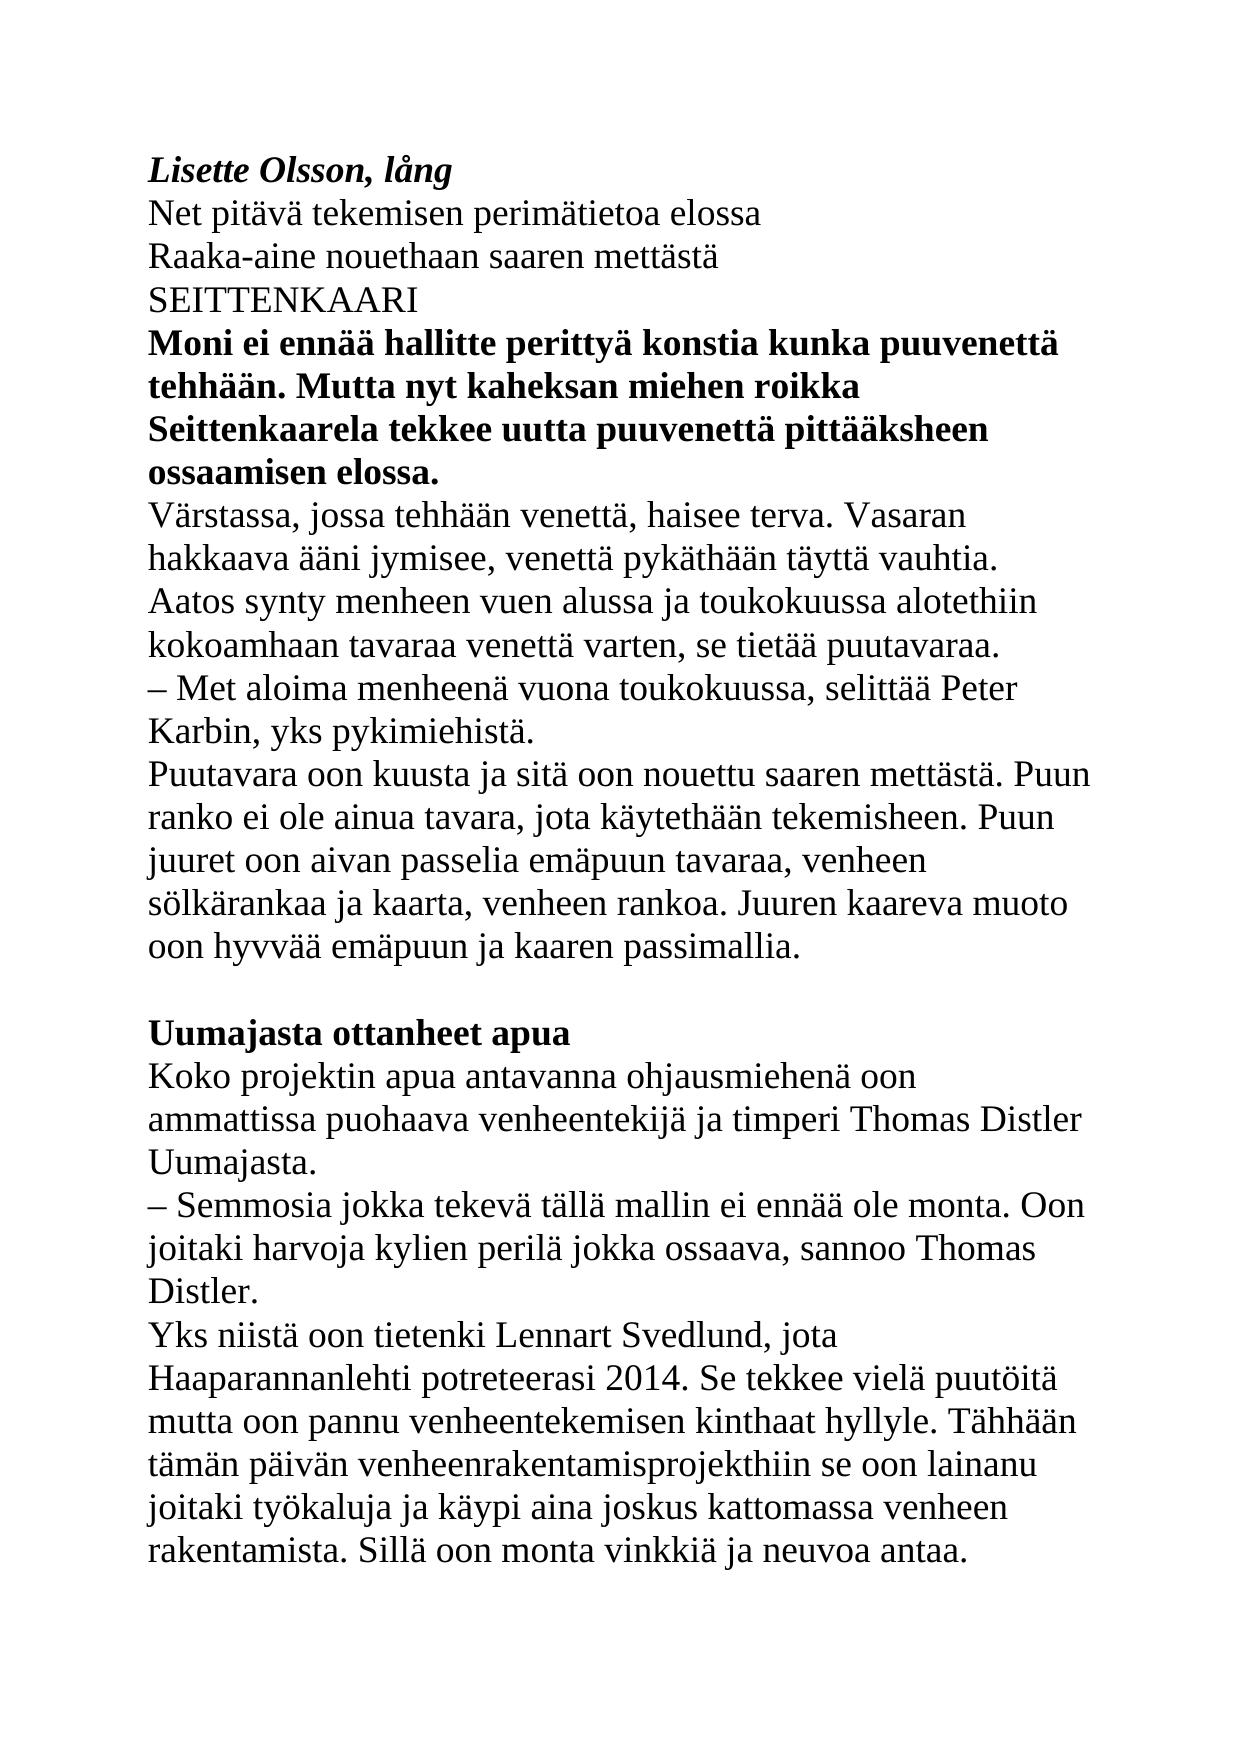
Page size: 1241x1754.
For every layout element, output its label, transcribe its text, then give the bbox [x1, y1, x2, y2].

text Uumajasta ottanheet apua [148, 1010, 1093, 1053]
text – Semmosia jokka tekevä tällä mallin ei ennää ole monta. Oon joitaki harvoja kylien perilä jokka ossaava, sannoo Thomas Distler. [148, 1183, 1093, 1312]
text SEITTENKAARI [148, 277, 1093, 320]
text – Met aloima menheenä vuona toukokuussa, selittää Peter Karbin, yks pykimiehistä. [148, 665, 1093, 751]
text Raaka-aine nouethaan saaren mettästä [148, 234, 1093, 277]
text Lisette Olsson, lång [148, 148, 1093, 191]
text Yks niistä oon tietenki Lennart Svedlund, jota Haaparannanlehti potreteerasi 2014. Se tekkee vielä puutöitä mutta oon pannu venheentekemisen kinthaat hyllyle. Tähhään tämän päivän venheenrakentamisprojekthiin se oon lainanu joitaki työkaluja ja käypi aina joskus kattomassa venheen rakentamista. Sillä oon monta vinkkiä ja neuvoa antaa. [148, 1312, 1093, 1571]
text Moni ei ennää hallitte perittyä konstia kunka puuvenettä tehhään. Mutta nyt kaheksan miehen roikka Seittenkaarela tekkee uutta puuvenettä pittääksheen ossaamisen elossa. [148, 320, 1093, 493]
text Net pitävä tekemisen perimätietoa elossa [148, 191, 1093, 234]
text Värstassa, jossa tehhään venettä, haisee terva. Vasaran hakkaava ääni jymisee, venettä pykäthään täyttä vauhtia. [148, 493, 1093, 579]
text Koko projektin apua antavanna ohjausmiehenä oon ammattissa puohaava venheentekijä ja timperi Thomas Distler Uumajasta. [148, 1053, 1093, 1183]
text Aatos synty menheen vuen alussa ja toukokuussa alotethiin kokoamhaan tavaraa venettä varten, se tietää puutavaraa. [148, 579, 1093, 665]
text Puutavara oon kuusta ja sitä oon nouettu saaren mettästä. Puun ranko ei ole ainua tavara, jota käytethään tekemisheen. Puun juuret oon aivan passelia emäpuun tavaraa, venheen sölkärankaa ja kaarta, venheen rankoa. Juuren kaareva muoto oon hyvvää emäpuun ja kaaren passimallia. [148, 751, 1093, 967]
